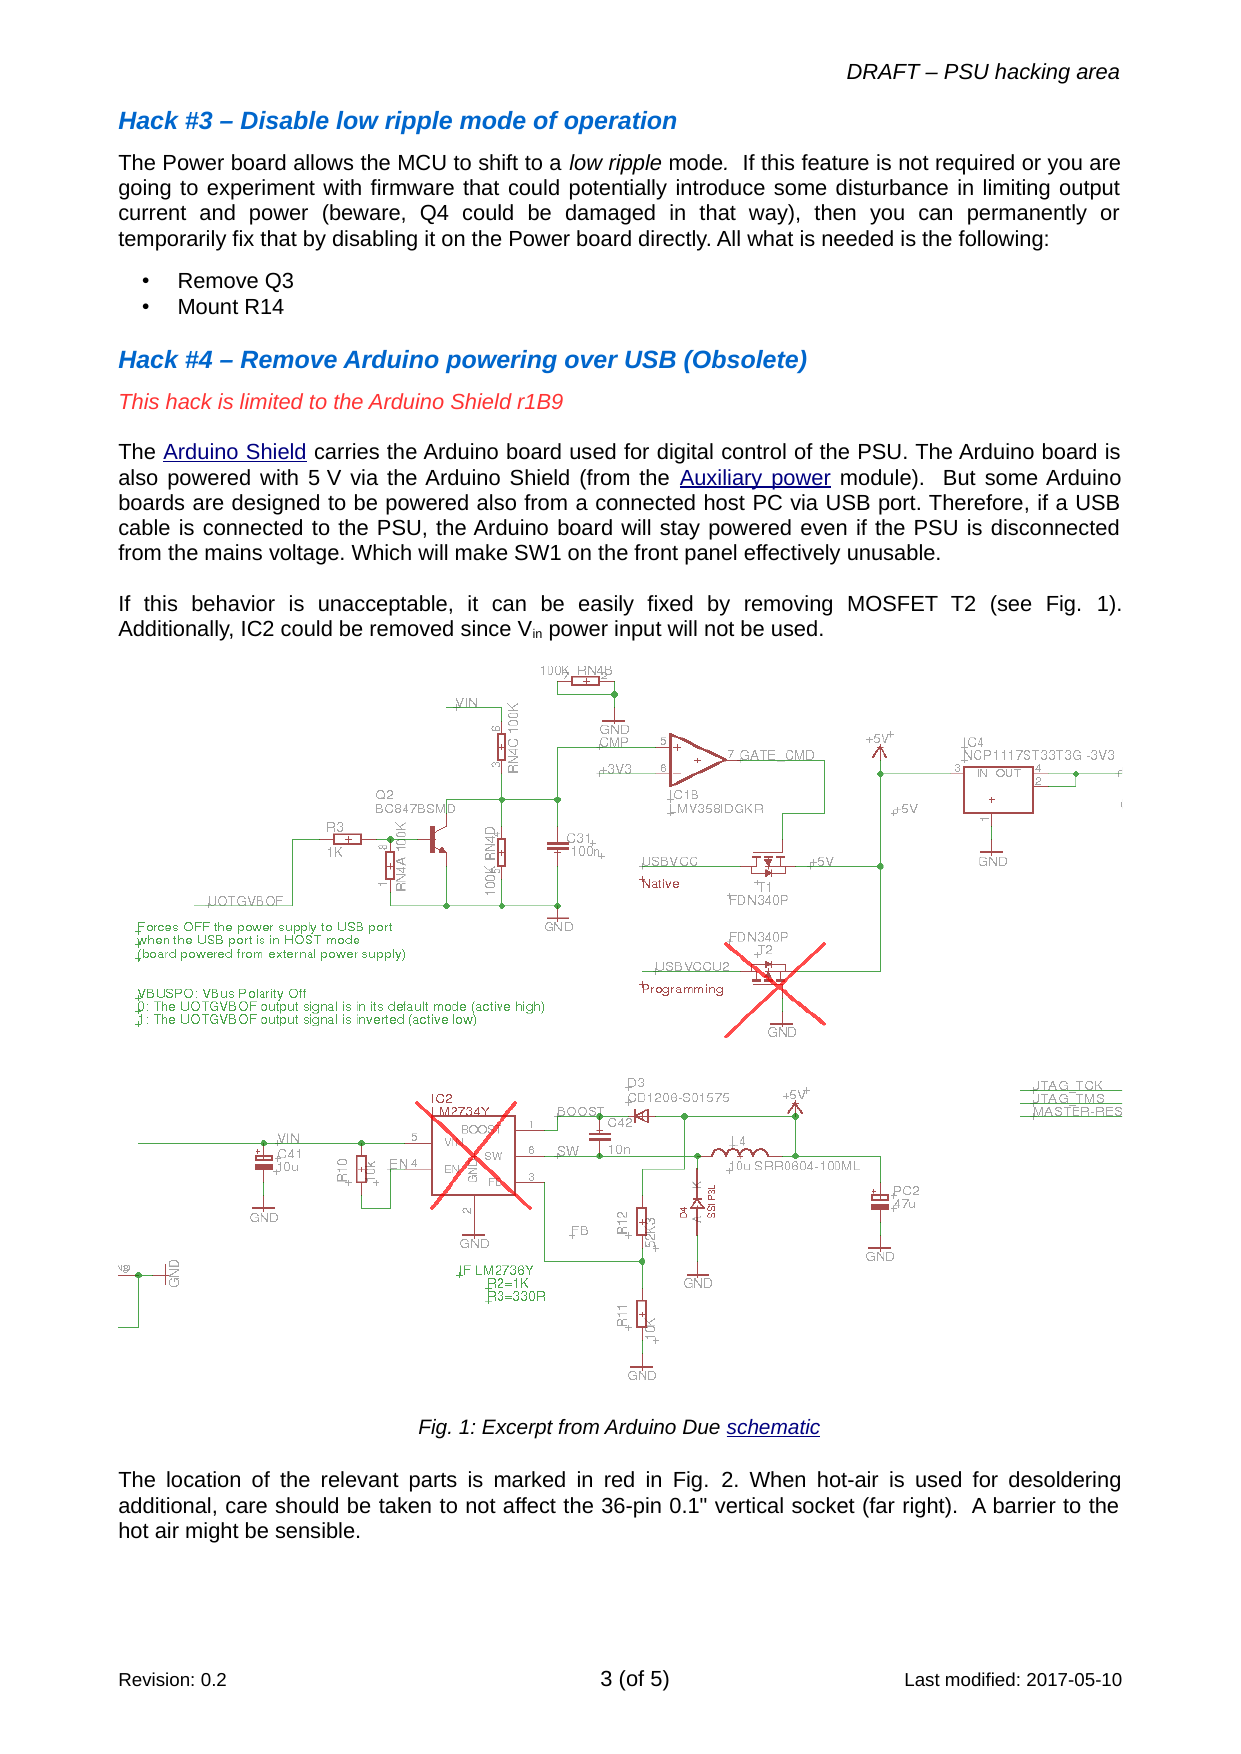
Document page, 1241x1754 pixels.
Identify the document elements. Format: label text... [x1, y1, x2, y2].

text If this behavior is unacceptable, it can be easily fixed by removing MOSFET T2 (see Fig. 1). Additionally, IC2 could be removed since Vin power input will not be used. [118, 591, 1122, 641]
text The Power board allows the MCU to shift to a low ripple mode. If this feature is not required or you are going to experiment with firmware that could potentially introduce some disturbance in limiting output current and power (beware, Q4 could be damaged in that way), then you can permanently or temporarily fix that by disabling it on the Power board directly. All what is needed is the following: [118, 150, 1122, 251]
subtitle Hack #3 – Disable low ripple mode of operation [118, 106, 1122, 135]
text This hack is limited to the Arduino Shield r1B9 [118, 389, 1122, 414]
text The location of the relevant parts is marked in red in Fig. 2. When hot-air is used for desoldering additional, care should be taken to not affect the 36-pin 0.1" vertical socket (far right). A barrier to the hot air might be sensible. [118, 1467, 1122, 1543]
subtitle Hack #4 – Remove Arduino powering over USB (Obsolete) [118, 345, 1122, 374]
text The Arduino Shield carries the Arduino board used for digital control of the PSU. The Arduino board is also powered with 5 V via the Arduino Shield (from the Auxiliary power module). But some Arduino boards are designed to be powered also from a connected host PC via USB port. Therefore, if a USB cable is connected to the PSU, the Arduino board will stay powered even if the PSU is disconnected from the mains voltage. Which will make SW1 on the front panel effectively unusable. [118, 439, 1122, 565]
picture [118, 666, 1123, 1398]
list Remove Q3 [142, 268, 1110, 293]
text Fig. 1: Excerpt from Arduino Due schematic [118, 1398, 1122, 1439]
list Mount R14 [142, 293, 1110, 319]
